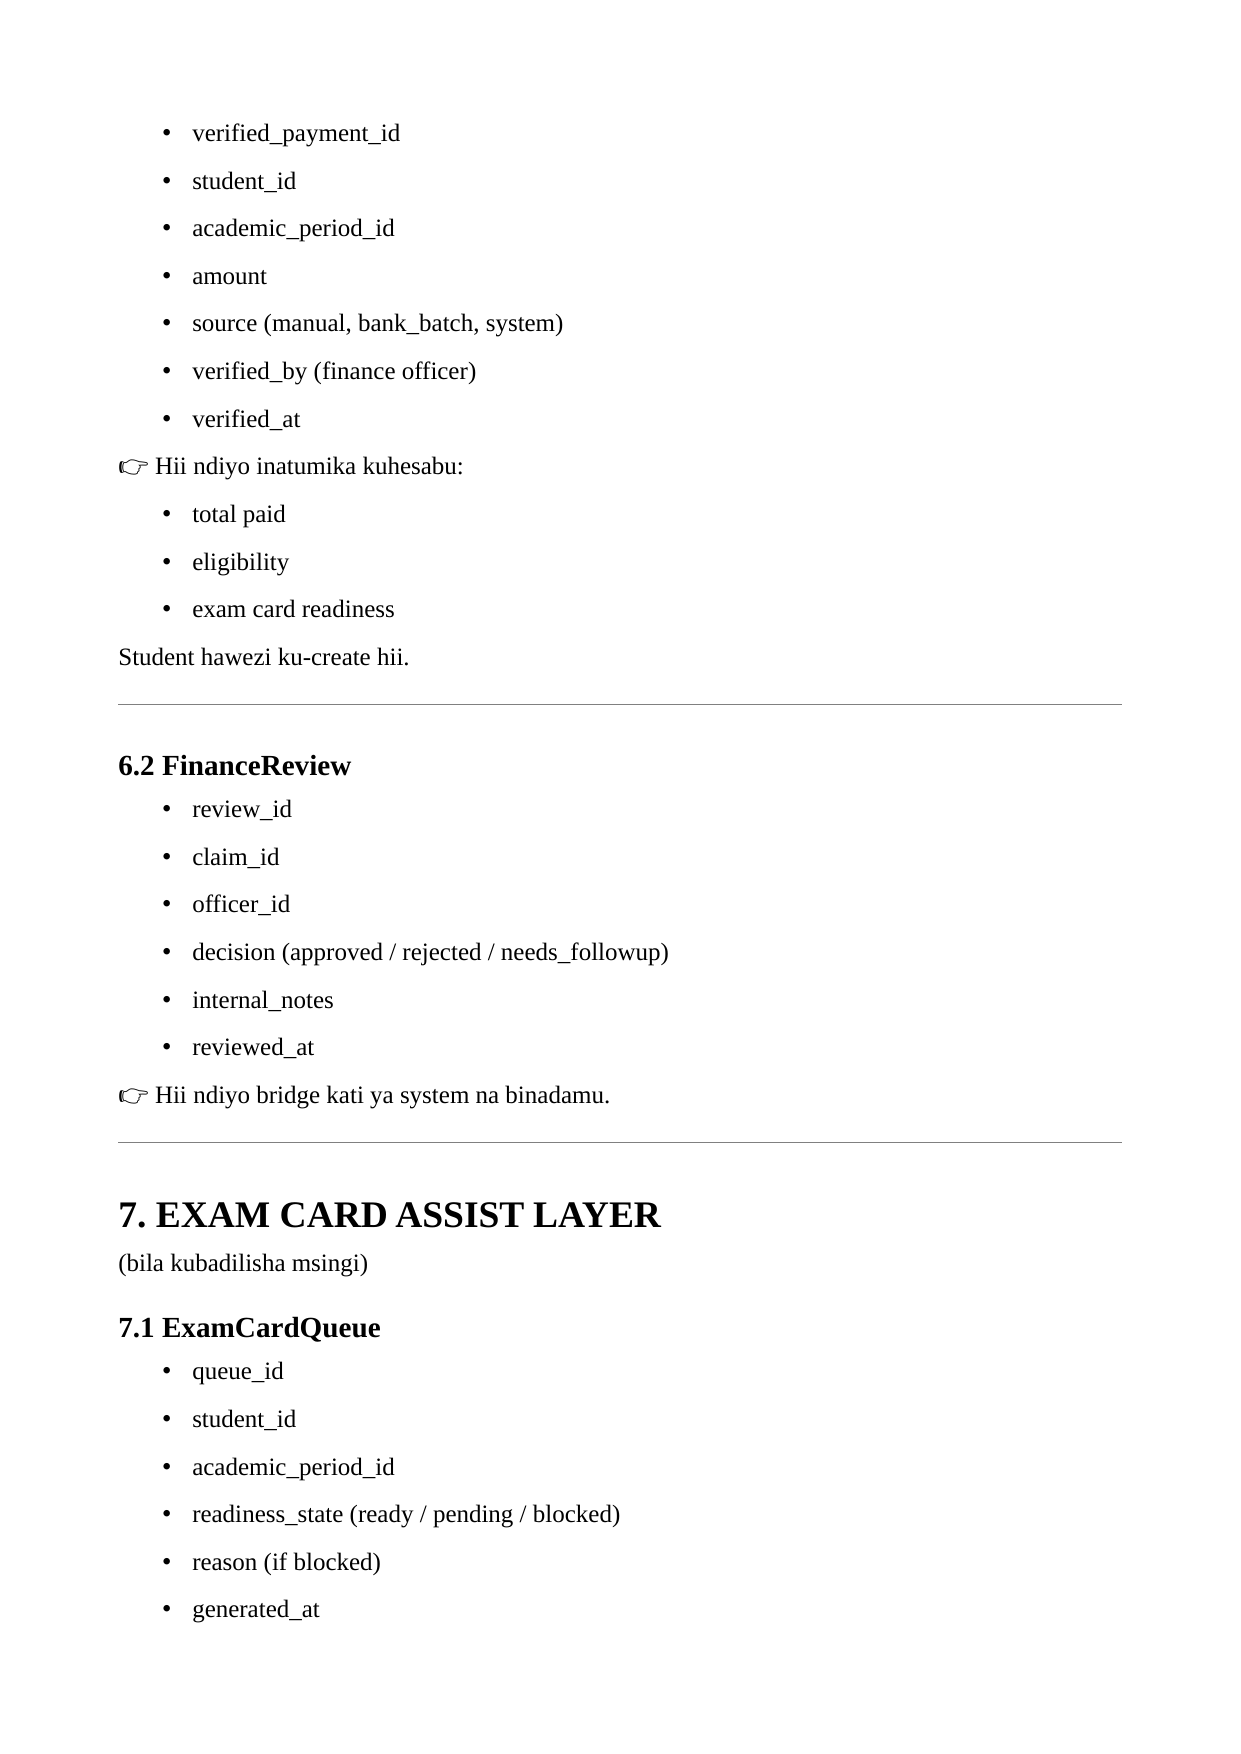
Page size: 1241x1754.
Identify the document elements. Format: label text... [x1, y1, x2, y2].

list source (manual, bank_batch, system) [162, 308, 1122, 337]
list total paid [162, 499, 1122, 528]
text 👉 Hii ndiyo inatumika kuhesabu: [118, 451, 1122, 480]
list internal_notes [162, 985, 1122, 1013]
list student_id [162, 166, 1122, 194]
list exam card readiness [162, 594, 1122, 623]
list review_id [162, 794, 1122, 823]
list readiness_state (ready / pending / blocked) [162, 1499, 1122, 1528]
subtitle 7.1 ExamCardQueue [118, 1310, 1122, 1344]
list claim_id [162, 842, 1122, 871]
list verified_by (finance officer) [162, 356, 1122, 385]
list officer_id [162, 889, 1122, 918]
subtitle 6.2 FinanceReview [118, 748, 1122, 782]
list decision (approved / rejected / needs_followup) [162, 937, 1122, 966]
text Student hawezi ku-create hii. [118, 642, 1122, 671]
list academic_period_id [162, 1452, 1122, 1480]
list verified_payment_id [162, 118, 1122, 147]
list verified_at [162, 404, 1122, 432]
list queue_id [162, 1356, 1122, 1385]
list eligibility [162, 547, 1122, 575]
subtitle 7. EXAM CARD ASSIST LAYER [118, 1193, 1122, 1236]
list reviewed_at [162, 1032, 1122, 1061]
text (bila kubadilisha msingi) [118, 1248, 1122, 1277]
list student_id [162, 1404, 1122, 1433]
list amount [162, 261, 1122, 290]
list academic_period_id [162, 213, 1122, 242]
list reason (if blocked) [162, 1547, 1122, 1576]
list generated_at [162, 1594, 1122, 1623]
text 👉 Hii ndiyo bridge kati ya system na binadamu. [118, 1080, 1122, 1109]
